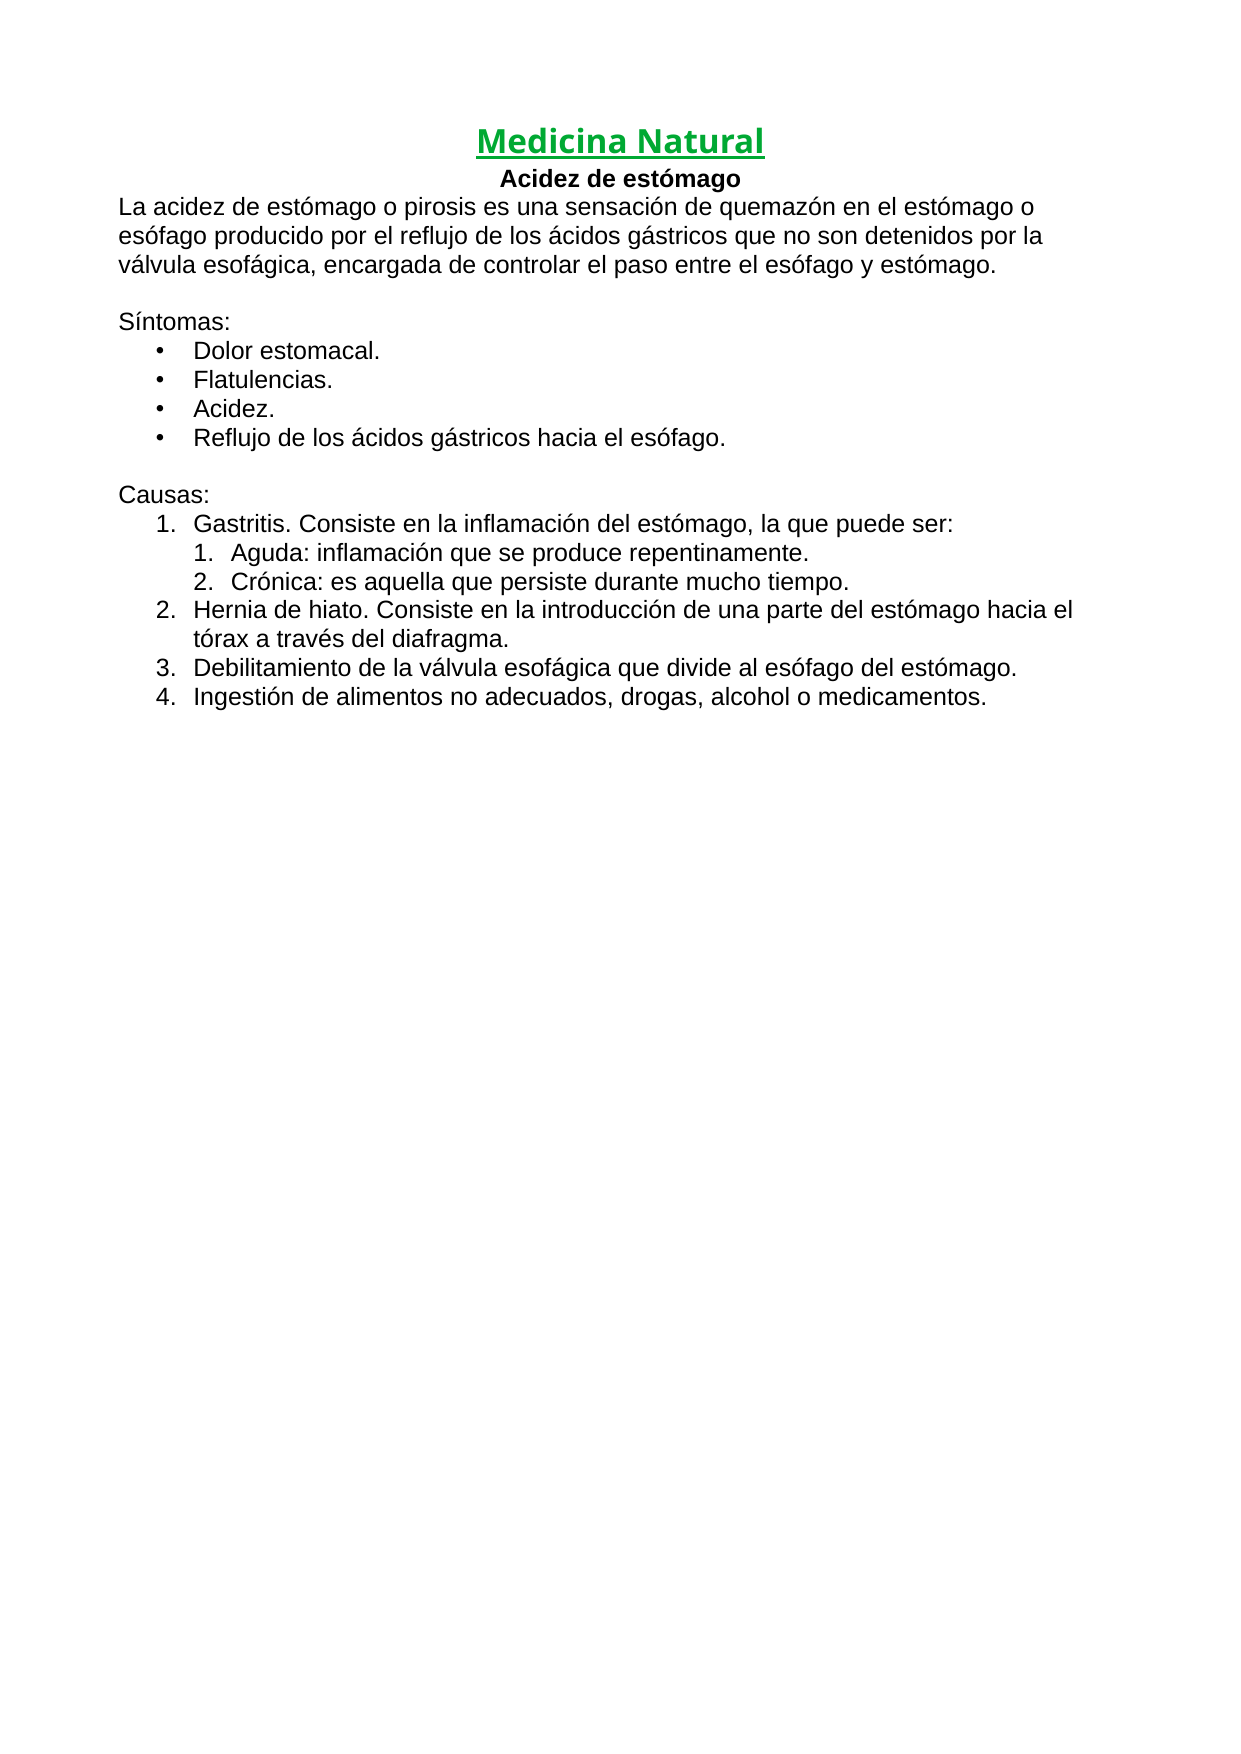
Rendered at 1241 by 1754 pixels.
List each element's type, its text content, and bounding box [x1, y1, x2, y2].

list Ingestión de alimentos no adecuados, drogas, alcohol o medicamentos. [156, 681, 1122, 710]
list Crónica: es aquella que persiste durante mucho tiempo. [193, 566, 1122, 595]
list Flatulencias. [156, 365, 1122, 394]
list Acidez. [156, 394, 1122, 423]
list Dolor estomacal. [156, 336, 1122, 365]
list Gastritis. Consiste en la inflamación del estómago, la que puede ser: [156, 509, 1122, 538]
list Debilitamiento de la válvula esofágica que divide al esófago del estómago. [156, 653, 1122, 681]
text Acidez de estómago [118, 163, 1122, 192]
text Causas: [118, 480, 1122, 509]
text La acidez de estómago o pirosis es una sensación de quemazón en el estómago o esófago producido por el reflujo de los ácidos gástricos que no son detenidos por la válvula esofágica, encargada de controlar el paso entre el esófago y estómago. [118, 192, 1122, 278]
list Aguda: inflamación que se produce repentinamente. [193, 538, 1122, 566]
text Medicina Natural [118, 118, 1122, 163]
list Reflujo de los ácidos gástricos hacia el esófago. [156, 423, 1122, 451]
text Síntomas: [118, 307, 1122, 336]
list Hernia de hiato. Consiste en la introducción de una parte del estómago hacia el tórax a través del diafragma. [156, 595, 1122, 653]
